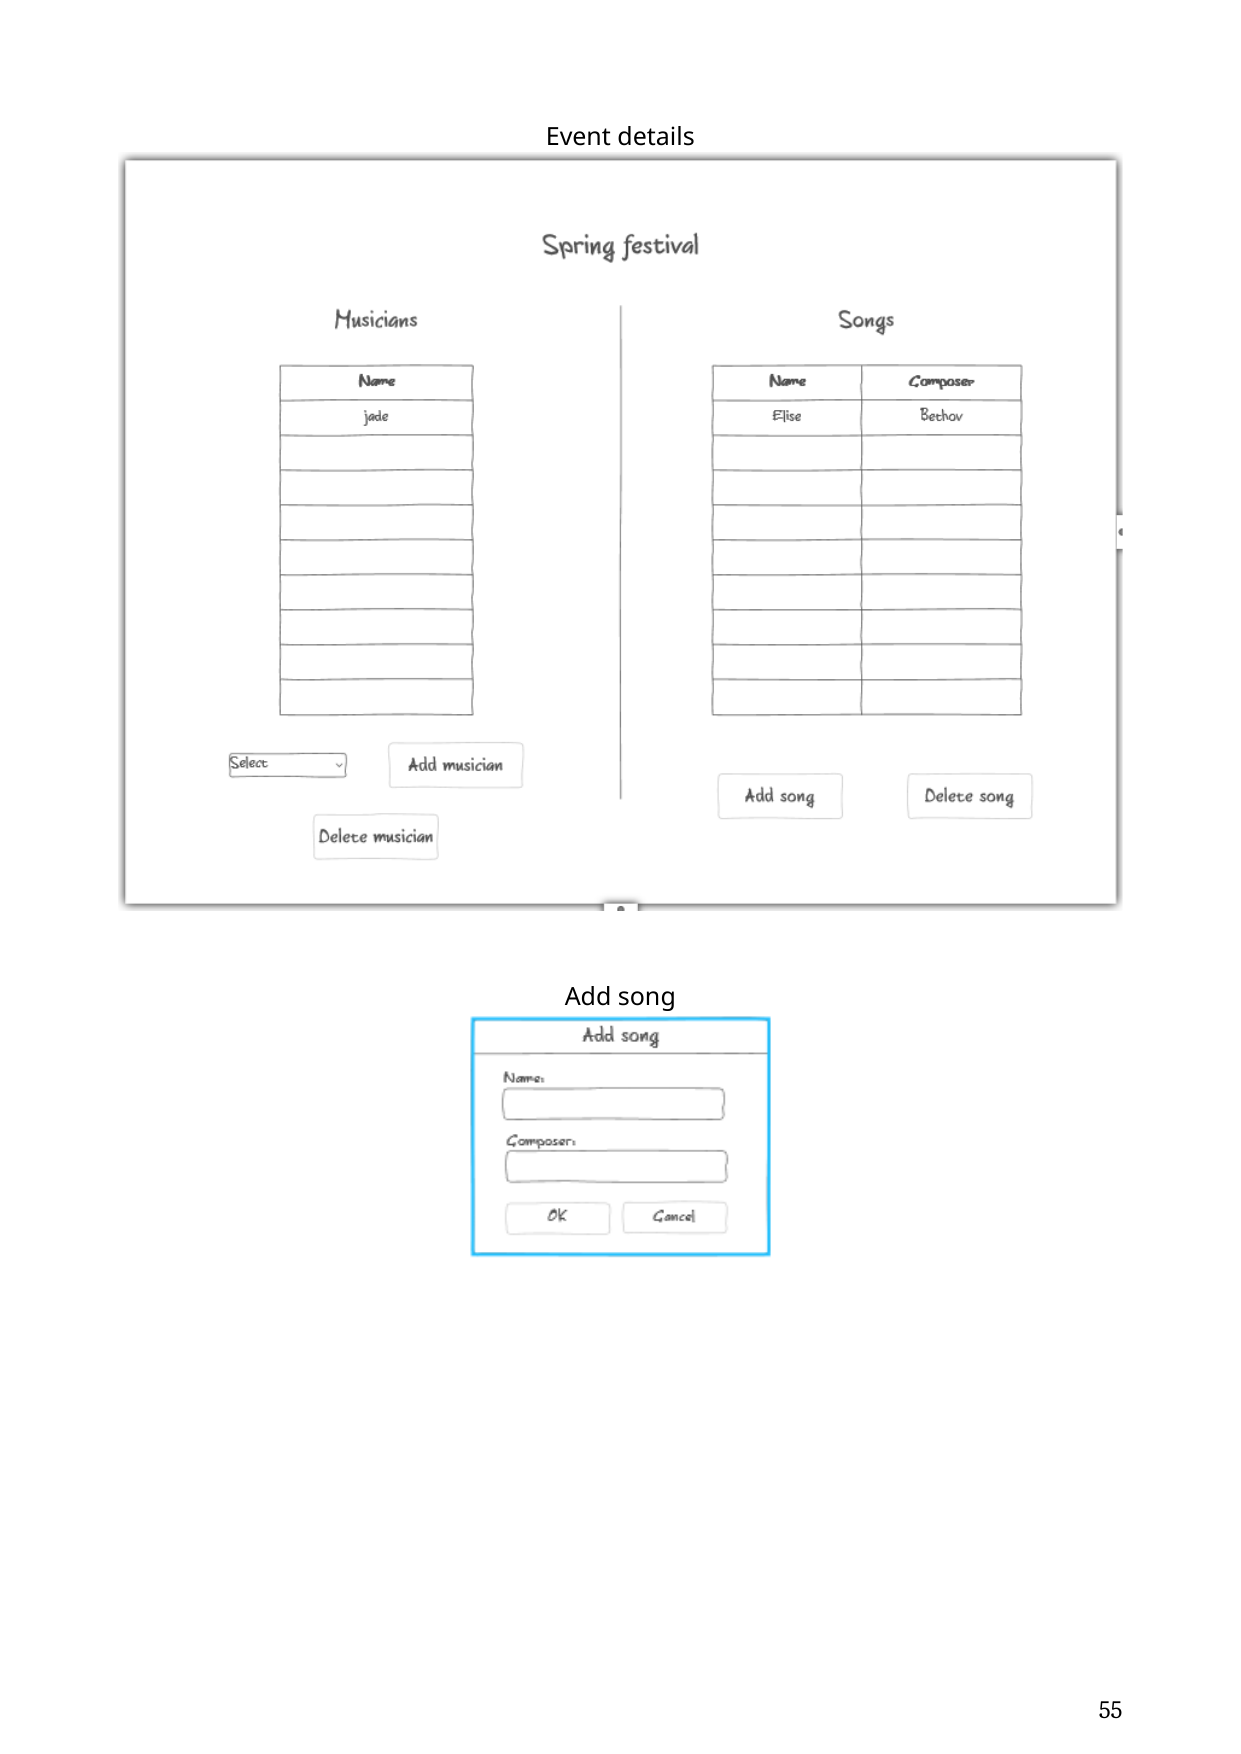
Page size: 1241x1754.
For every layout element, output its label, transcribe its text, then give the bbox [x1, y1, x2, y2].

text Add song [118, 979, 1122, 1013]
picture [467, 1012, 774, 1262]
picture [118, 152, 1123, 911]
text Event details [118, 118, 1122, 152]
